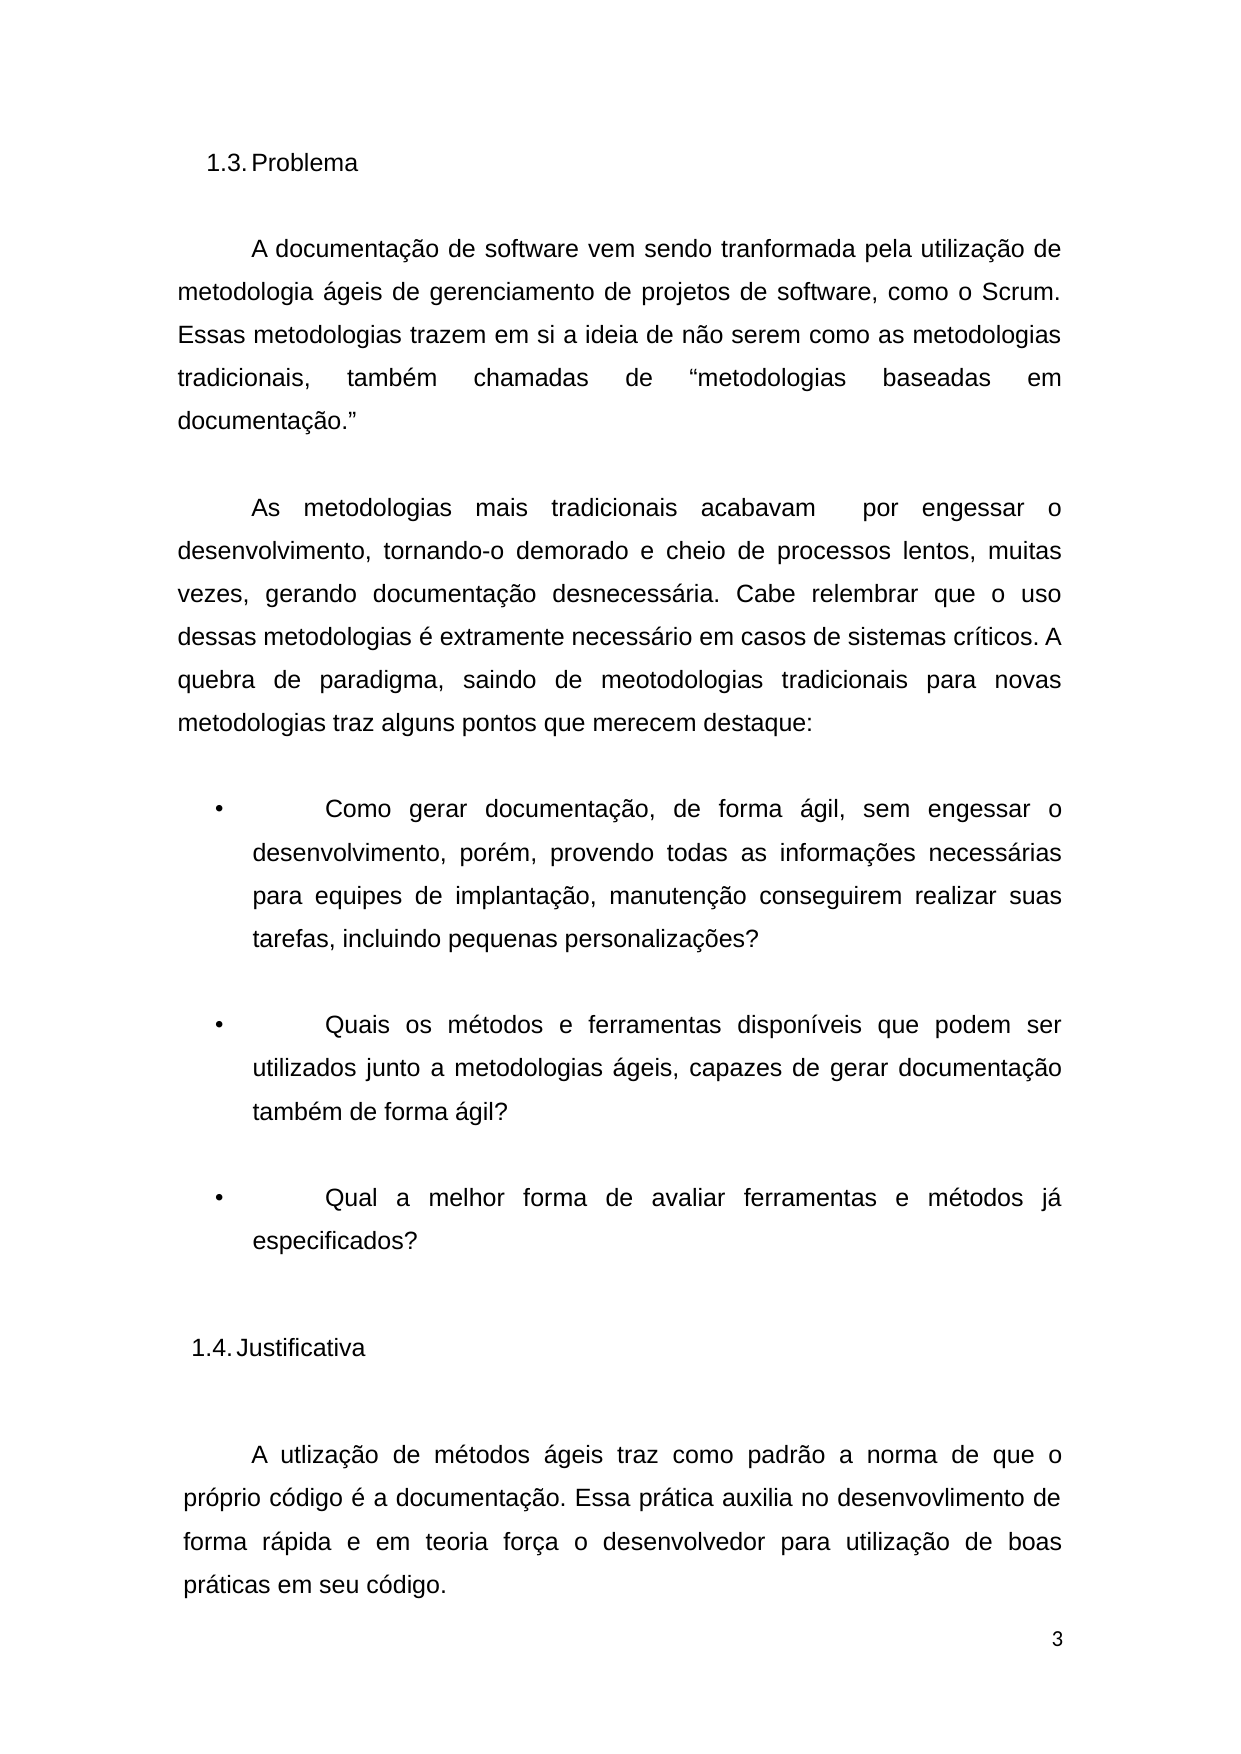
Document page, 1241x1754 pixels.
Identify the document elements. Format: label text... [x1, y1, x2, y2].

text As metodologias mais tradicionais acabavam por engessar o desenvolvimento, tornando-o demorado e cheio de processos lentos, muitas vezes, gerando documentação desnecessária. Cabe relembrar que o uso dessas metodologias é extramente necessário em casos de sistemas críticos. A quebra de paradigma, saindo de meotodologias tradicionais para novas metodologias traz alguns pontos que merecem destaque: [177, 493, 1063, 737]
subtitle Justificativa [191, 1333, 1063, 1362]
list Como gerar documentação, de forma ágil, sem engessar o desenvolvimento, porém, provendo todas as informações necessárias para equipes de implantação, manutenção conseguirem realizar suas tarefas, incluindo pequenas personalizações? [215, 794, 1063, 953]
text A documentação de software vem sendo tranformada pela utilização de metodologia ágeis de gerenciamento de projetos de software, como o Scrum. Essas metodologias trazem em si a ideia de não serem como as metodologias tradicionais, também chamadas de “metodologias baseadas em documentação.” [177, 234, 1063, 435]
list Qual a melhor forma de avaliar ferramentas e métodos já especificados? [215, 1183, 1063, 1255]
text A utlização de métodos ágeis traz como padrão a norma de que o próprio código é a documentação. Essa prática auxilia no desenvovlimento de forma rápida e em teoria força o desenvolvedor para utilização de boas práticas em seu código. [183, 1440, 1063, 1598]
subtitle Problema [206, 148, 1063, 176]
list Quais os métodos e ferramentas disponíveis que podem ser utilizados junto a metodologias ágeis, capazes de gerar documentação também de forma ágil? [215, 1010, 1063, 1125]
